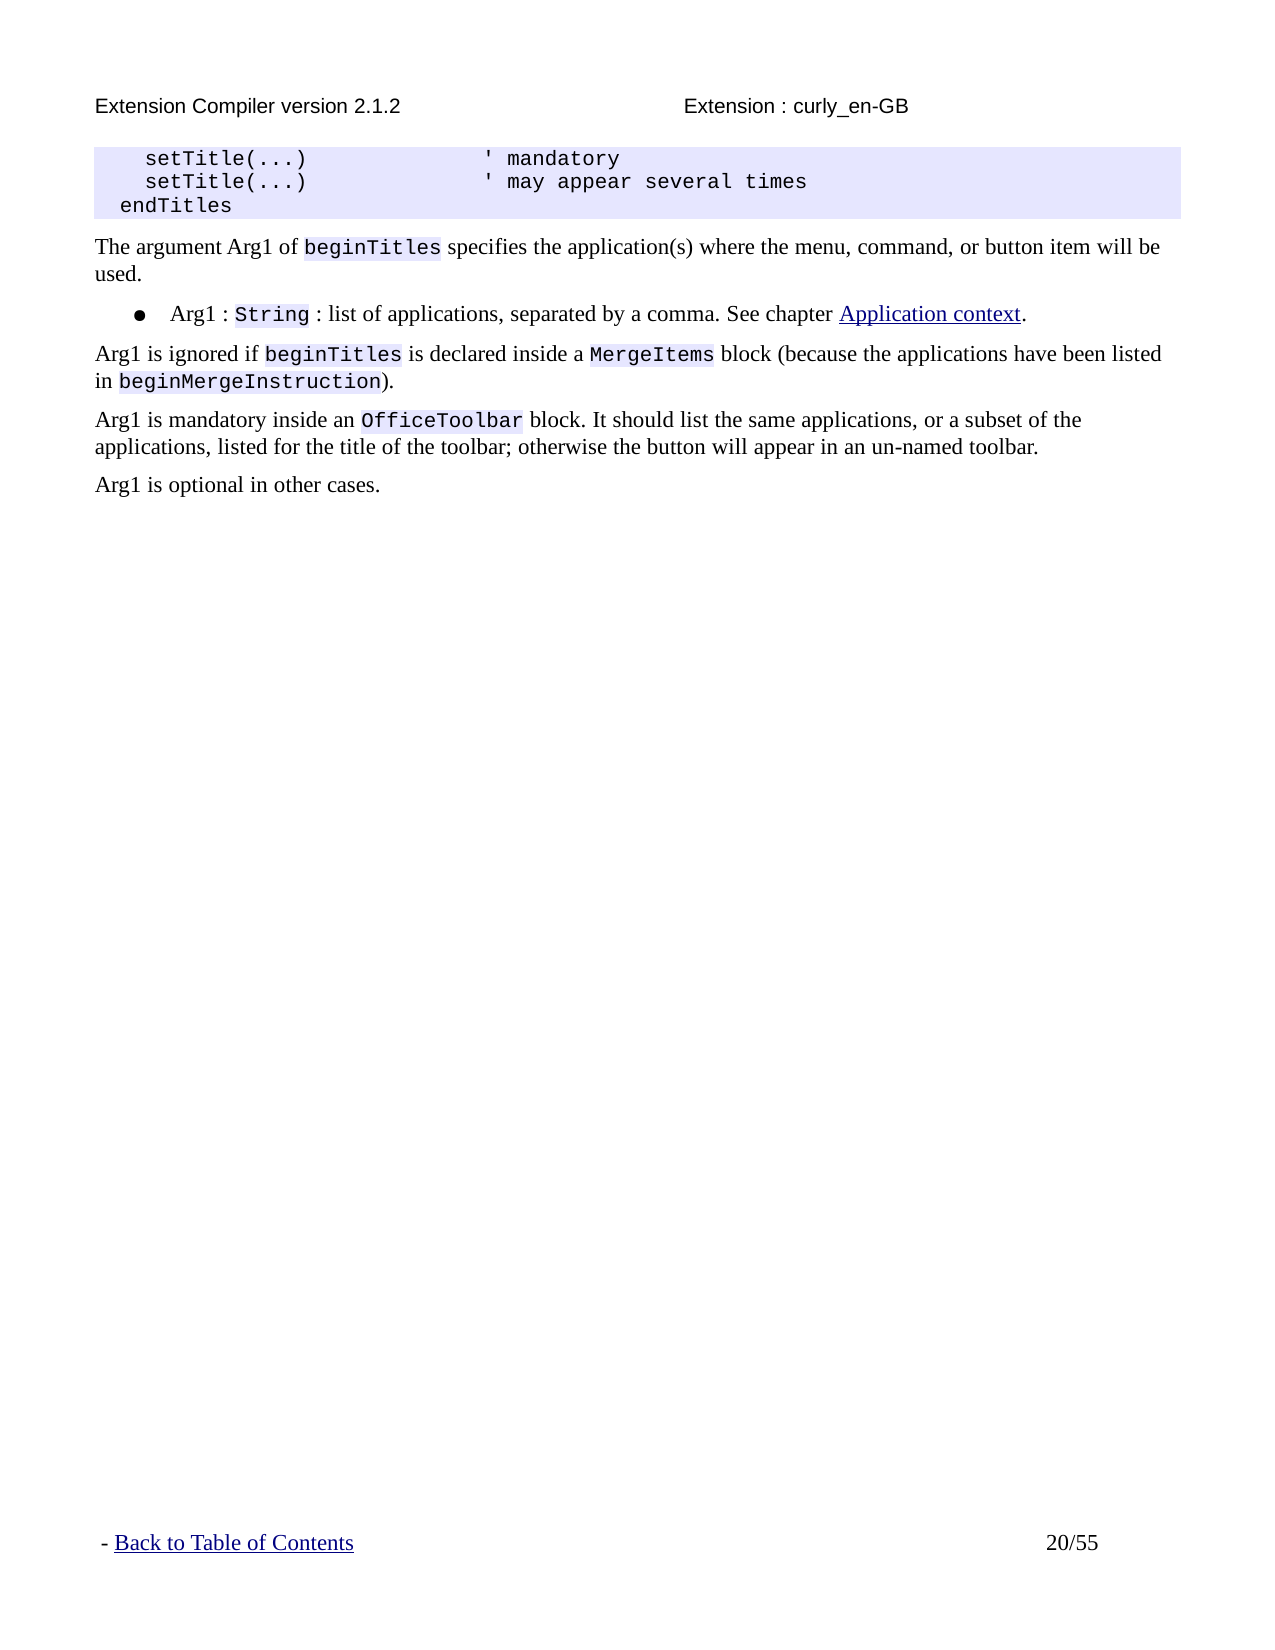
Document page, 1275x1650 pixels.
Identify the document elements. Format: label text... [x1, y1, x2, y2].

text endTitles [94, 195, 1181, 219]
text Arg1 is mandatory inside an OfficeToolbar block. It should list the same applications, or a subset of the applications, listed for the title of the toolbar; otherwise the button will appear in an un-named toolbar. [94, 407, 1181, 459]
list Arg1 : String : list of applications, separated by a comma. See chapter Application context. [132, 301, 1181, 328]
text setTitle(...) ' may appear several times [94, 171, 1181, 195]
text setTitle(...) ' mandatory [94, 147, 1181, 171]
text The argument Arg1 of beginTitles specifies the application(s) where the menu, command, or button item will be used. [94, 234, 1181, 286]
text Arg1 is optional in other cases. [94, 472, 1181, 497]
text Arg1 is ignored if beginTitles is declared inside a MergeItems block (because the applications have been listed in beginMergeInstruction). [94, 341, 1181, 394]
